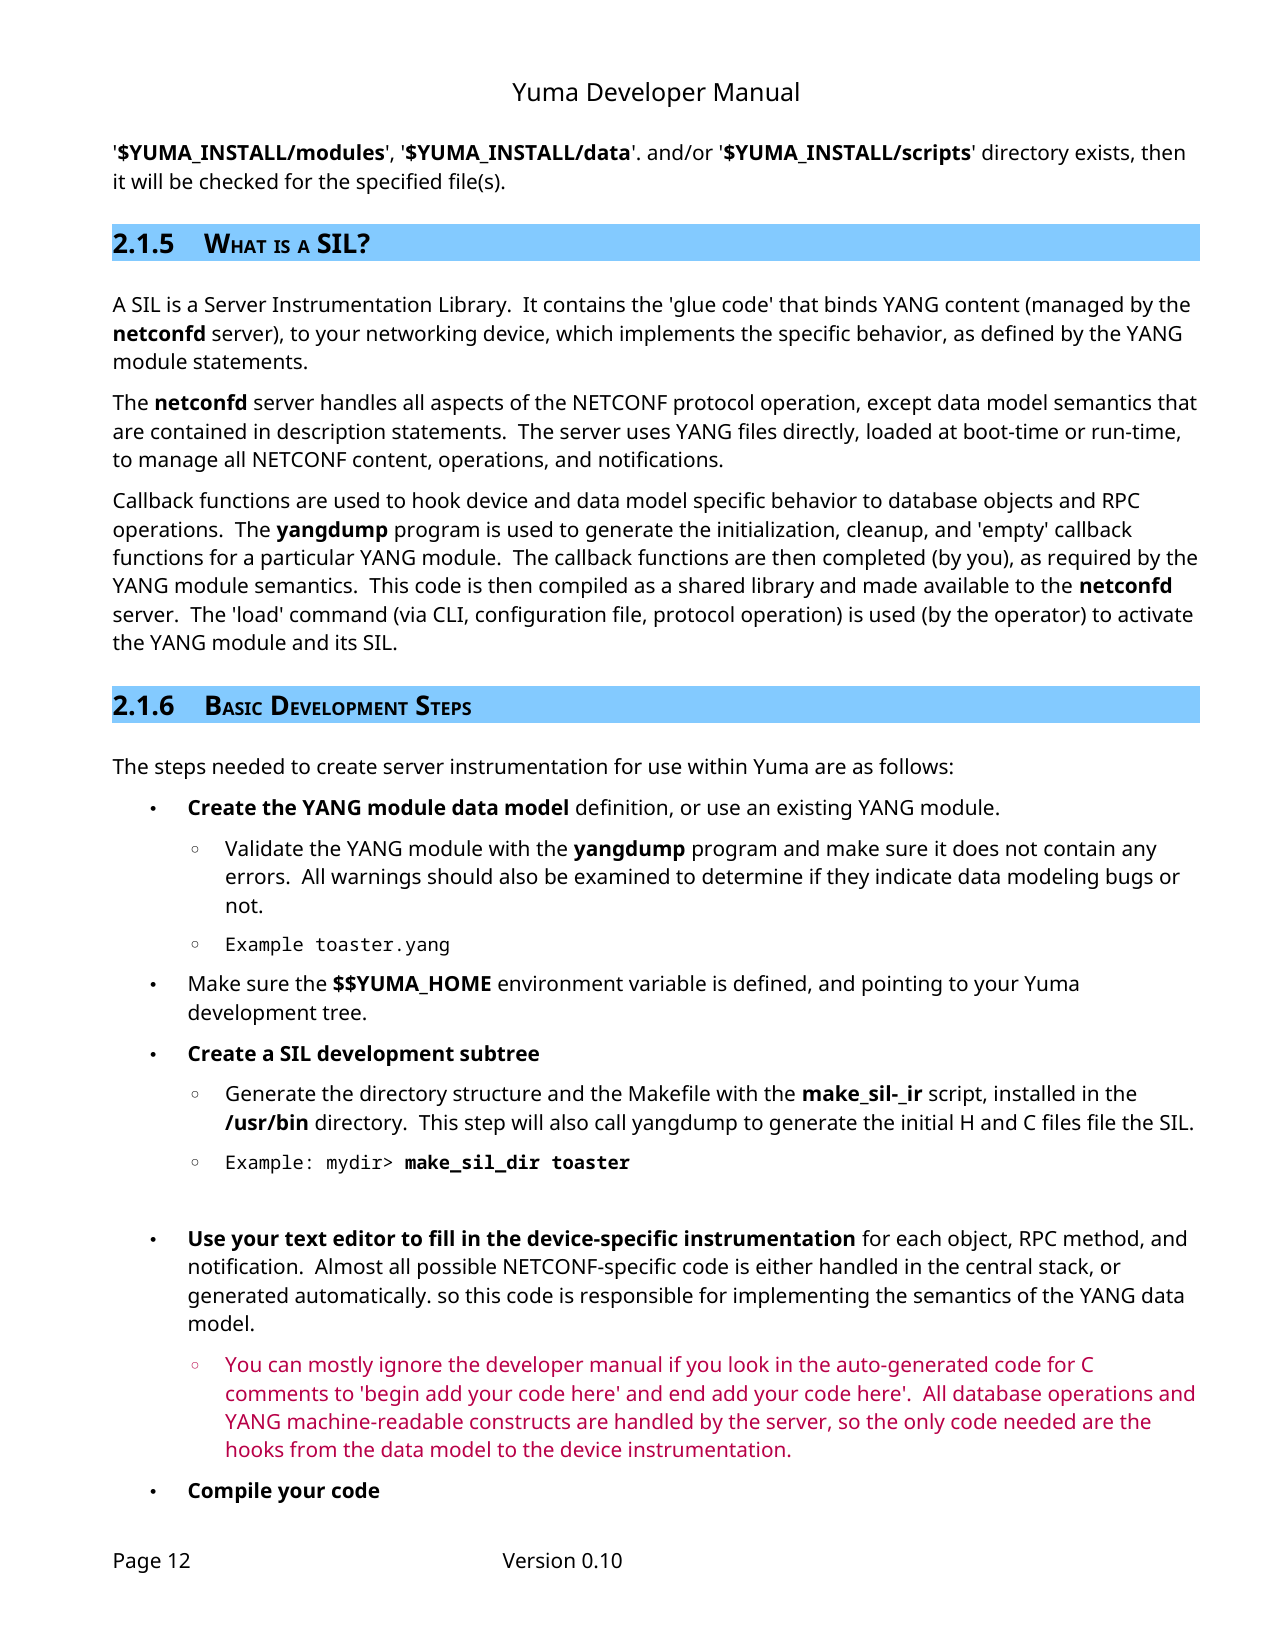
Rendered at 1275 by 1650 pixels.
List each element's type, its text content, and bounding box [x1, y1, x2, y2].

text The netconfd server handles all aspects of the NETCONF protocol operation, except data model semantics that are contained in description statements. The server uses YANG files directly, loaded at boot-time or run-time, to manage all NETCONF content, operations, and notifications. [112, 388, 1200, 474]
list Create the YANG module data model definition, or use an existing YANG module. [150, 793, 1200, 821]
list Validate the YANG module with the yangdump program and make sure it does not contain any errors. All warnings should also be examined to determine if they indicate data modeling bugs or not. [187, 834, 1200, 919]
list You can mostly ignore the developer manual if you look in the auto-generated code for C comments to 'begin add your code here' and end add your code here'. All database operations and YANG machine-readable constructs are handled by the server, so the only code needed are the hooks from the data model to the device instrumentation. [187, 1350, 1200, 1464]
list Example: mydir> make_sil_dir toaster [187, 1149, 1200, 1174]
text Callback functions are used to hook device and data model specific behavior to database objects and RPC operations. The yangdump program is used to generate the initialization, cleanup, and 'empty' callback functions for a particular YANG module. The callback functions are then completed (by you), as required by the YANG module semantics. This code is then compiled as a shared library and made available to the netconfd server. The 'load' command (via CLI, configuration file, protocol operation) is used (by the operator) to activate the YANG module and its SIL. [112, 486, 1200, 657]
list Compile your code [150, 1476, 1200, 1505]
list Generate the directory structure and the Makefile with the make_sil-_ir script, installed in the /usr/bin directory. This step will also call yangdump to generate the initial H and C files file the SIL. [187, 1079, 1200, 1136]
text '$YUMA_INSTALL/modules', '$YUMA_INSTALL/data'. and/or '$YUMA_INSTALL/scripts' directory exists, then it will be checked for the specified file(s). [112, 138, 1200, 195]
subtitle What is a SIL? [112, 224, 1200, 261]
list Use your text editor to fill in the device-specific instrumentation for each object, RPC method, and notification. Almost all possible NETCONF-specific code is either handled in the central stack, or generated automatically. so this code is responsible for implementing the semantics of the YANG data model. [150, 1224, 1200, 1338]
subtitle Basic Development Steps [112, 686, 1200, 723]
text A SIL is a Server Instrumentation Library. It contains the 'glue code' that binds YANG content (managed by the netconfd server), to your networking device, which implements the specific behavior, as defined by the YANG module statements. [112, 291, 1200, 376]
list Create a SIL development subtree [150, 1039, 1200, 1067]
text The steps needed to create server instrumentation for use within Yuma are as follows: [112, 752, 1200, 781]
list Example toaster.yang [187, 932, 1200, 957]
list Make sure the $$YUMA_HOME environment variable is defined, and pointing to your Yuma development tree. [150, 969, 1200, 1026]
